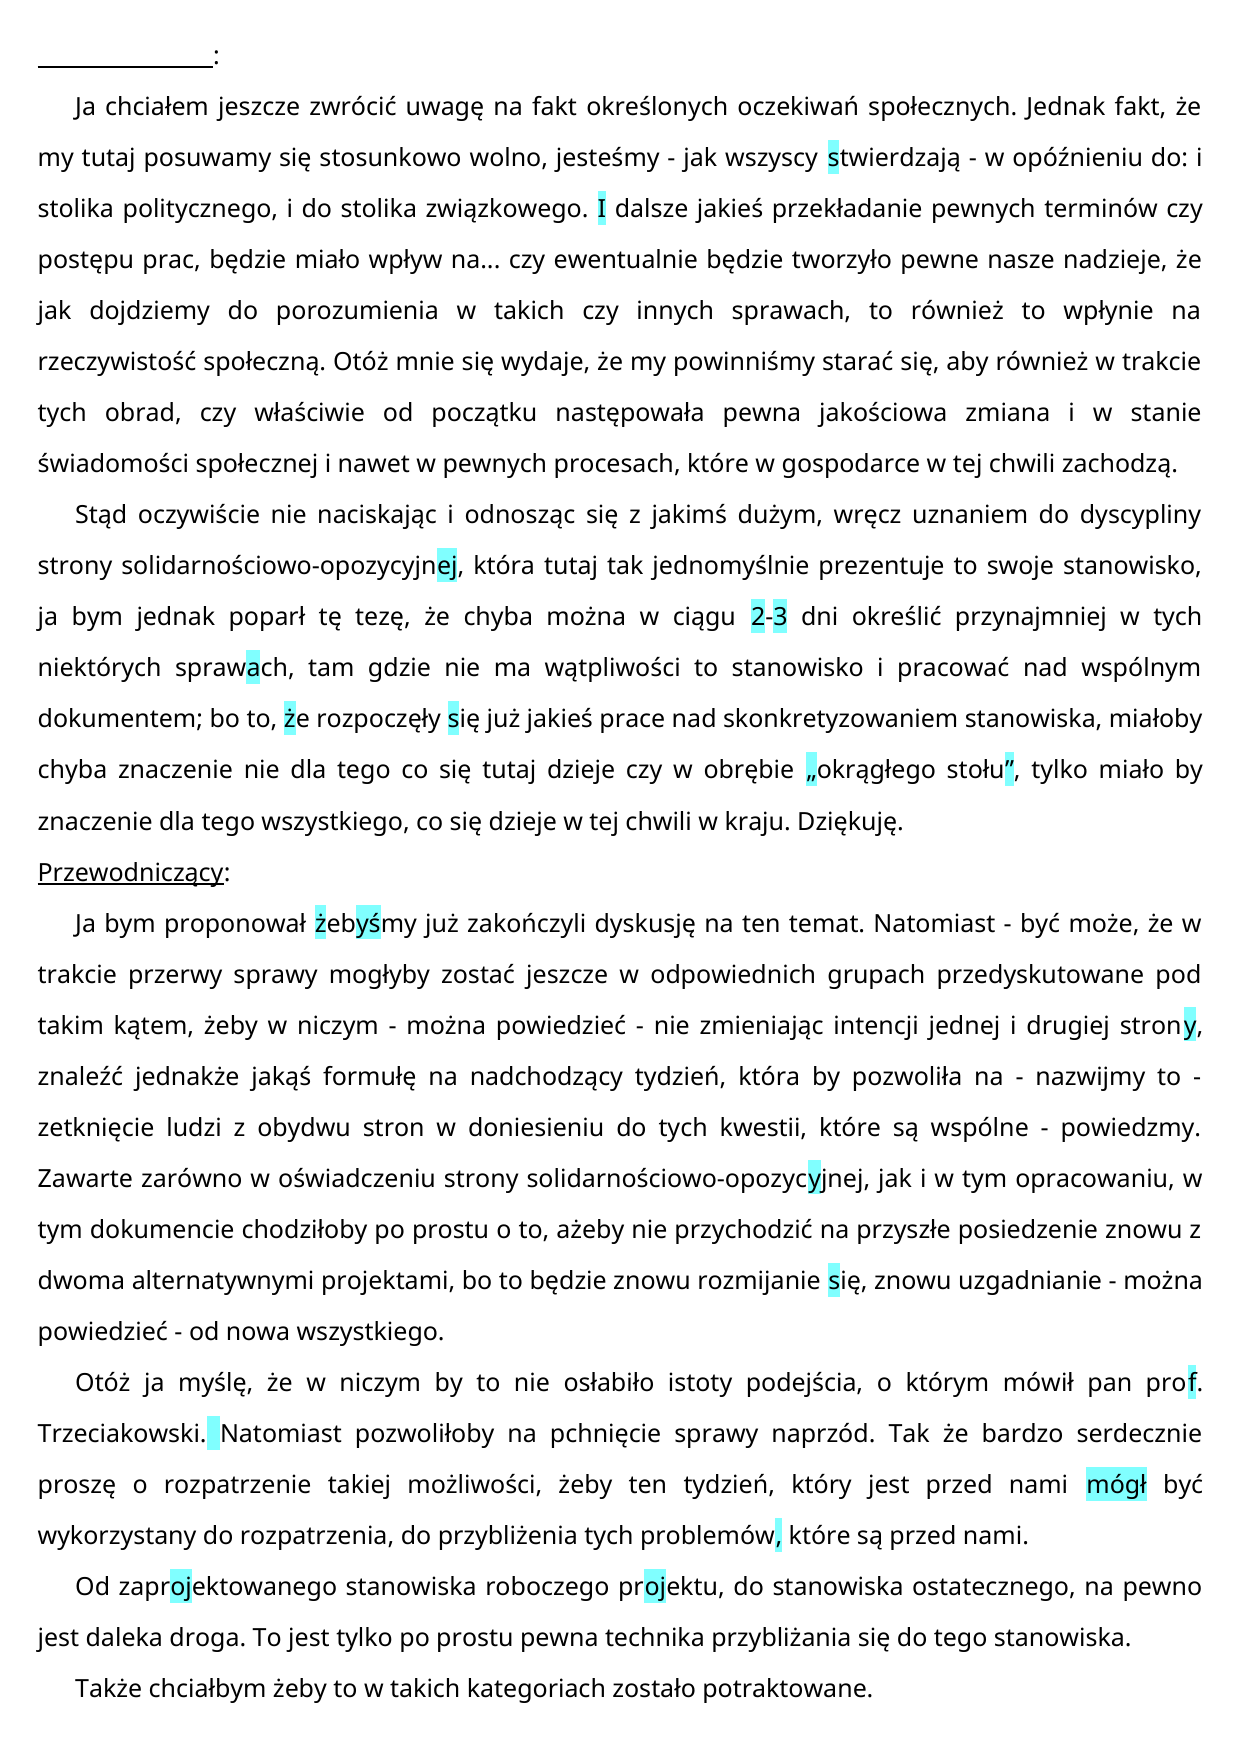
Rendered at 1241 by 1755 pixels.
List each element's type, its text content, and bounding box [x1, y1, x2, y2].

text : [37, 37, 1203, 72]
text Przewodniczący: [37, 854, 1203, 888]
text Ja bym proponował żebyśmy już zakończyli dyskusję na ten temat. Natomiast - być może, że w trakcie przerwy sprawy mogłyby zostać jeszcze w odpowiednich grupach przedyskutowane pod takim kątem, żeby w niczym - można powiedzieć - nie zmieniając intencji jednej i drugiej strony, znaleźć jednakże jakąś formułę na nadchodzący tydzień, która by pozwoliła na - nazwijmy to - zetknięcie ludzi z obydwu stron w doniesieniu do tych kwestii, które są wspólne - powiedzmy. Zawarte zarówno w oświadczeniu strony solidarnościowo-opozycyjnej, jak i w tym opracowaniu, w tym dokumencie chodziłoby po prostu o to, ażeby nie przychodzić na przyszłe posiedzenie znowu z dwoma alternatywnymi projektami, bo to będzie znowu rozmijanie się, znowu uzgadnianie - można powiedzieć - od nowa wszystkiego. [37, 905, 1203, 1348]
text Także chciałbym żeby to w takich kategoriach zostało potraktowane. [37, 1671, 1203, 1705]
text Od zaprojektowanego stanowiska roboczego projektu, do stanowiska ostatecznego, na pewno jest daleka droga. To jest tylko po prostu pewna technika przybliżania się do tego stanowiska. [37, 1569, 1203, 1654]
text Ja chciałem jeszcze zwrócić uwagę na fakt określonych oczekiwań społecznych. Jednak fakt, że my tutaj posuwamy się stosunkowo wolno, jesteśmy - jak wszyscy stwierdzają - w opóźnieniu do: i stolika politycznego, i do stolika związkowego. I dalsze jakieś przekładanie pewnych terminów czy postępu prac, będzie miało wpływ na... czy ewentualnie będzie tworzyło pewne nasze nadzieje, że jak dojdziemy do porozumienia w takich czy innych sprawach, to również to wpłynie na rzeczywistość społeczną. Otóż mnie się wydaje, że my powinniśmy starać się, aby również w trakcie tych obrad, czy właściwie od początku następowała pewna jakościowa zmiana i w stanie świadomości społecznej i nawet w pewnych procesach, które w gospodarce w tej chwili zachodzą. [37, 88, 1203, 480]
text Stąd oczywiście nie naciskając i odnosząc się z jakimś dużym, wręcz uznaniem do dyscypliny strony solidarnościowo-opozycyjnej, która tutaj tak jednomyślnie prezentuje to swoje stanowisko, ja bym jednak poparł tę tezę, że chyba można w ciągu 2-3 dni określić przynajmniej w tych niektórych sprawach, tam gdzie nie ma wątpliwości to stanowisko i pracować nad wspólnym dokumentem; bo to, że rozpoczęły się już jakieś prace nad skonkretyzowaniem stanowiska, miałoby chyba znaczenie nie dla tego co się tutaj dzieje czy w obrębie „okrągłego stołu”, tylko miało by znaczenie dla tego wszystkiego, co się dzieje w tej chwili w kraju. Dziękuję. [37, 497, 1203, 837]
text Otóż ja myślę, że w niczym by to nie osłabiło istoty podejścia, o którym mówił pan prof. Trzeciakowski. Natomiast pozwoliłoby na pchnięcie sprawy naprzód. Tak że bardzo serdecznie proszę o rozpatrzenie takiej możliwości, żeby ten tydzień, który jest przed nami mógł być wykorzystany do rozpatrzenia, do przybliżenia tych problemów, które są przed nami. [37, 1364, 1203, 1552]
